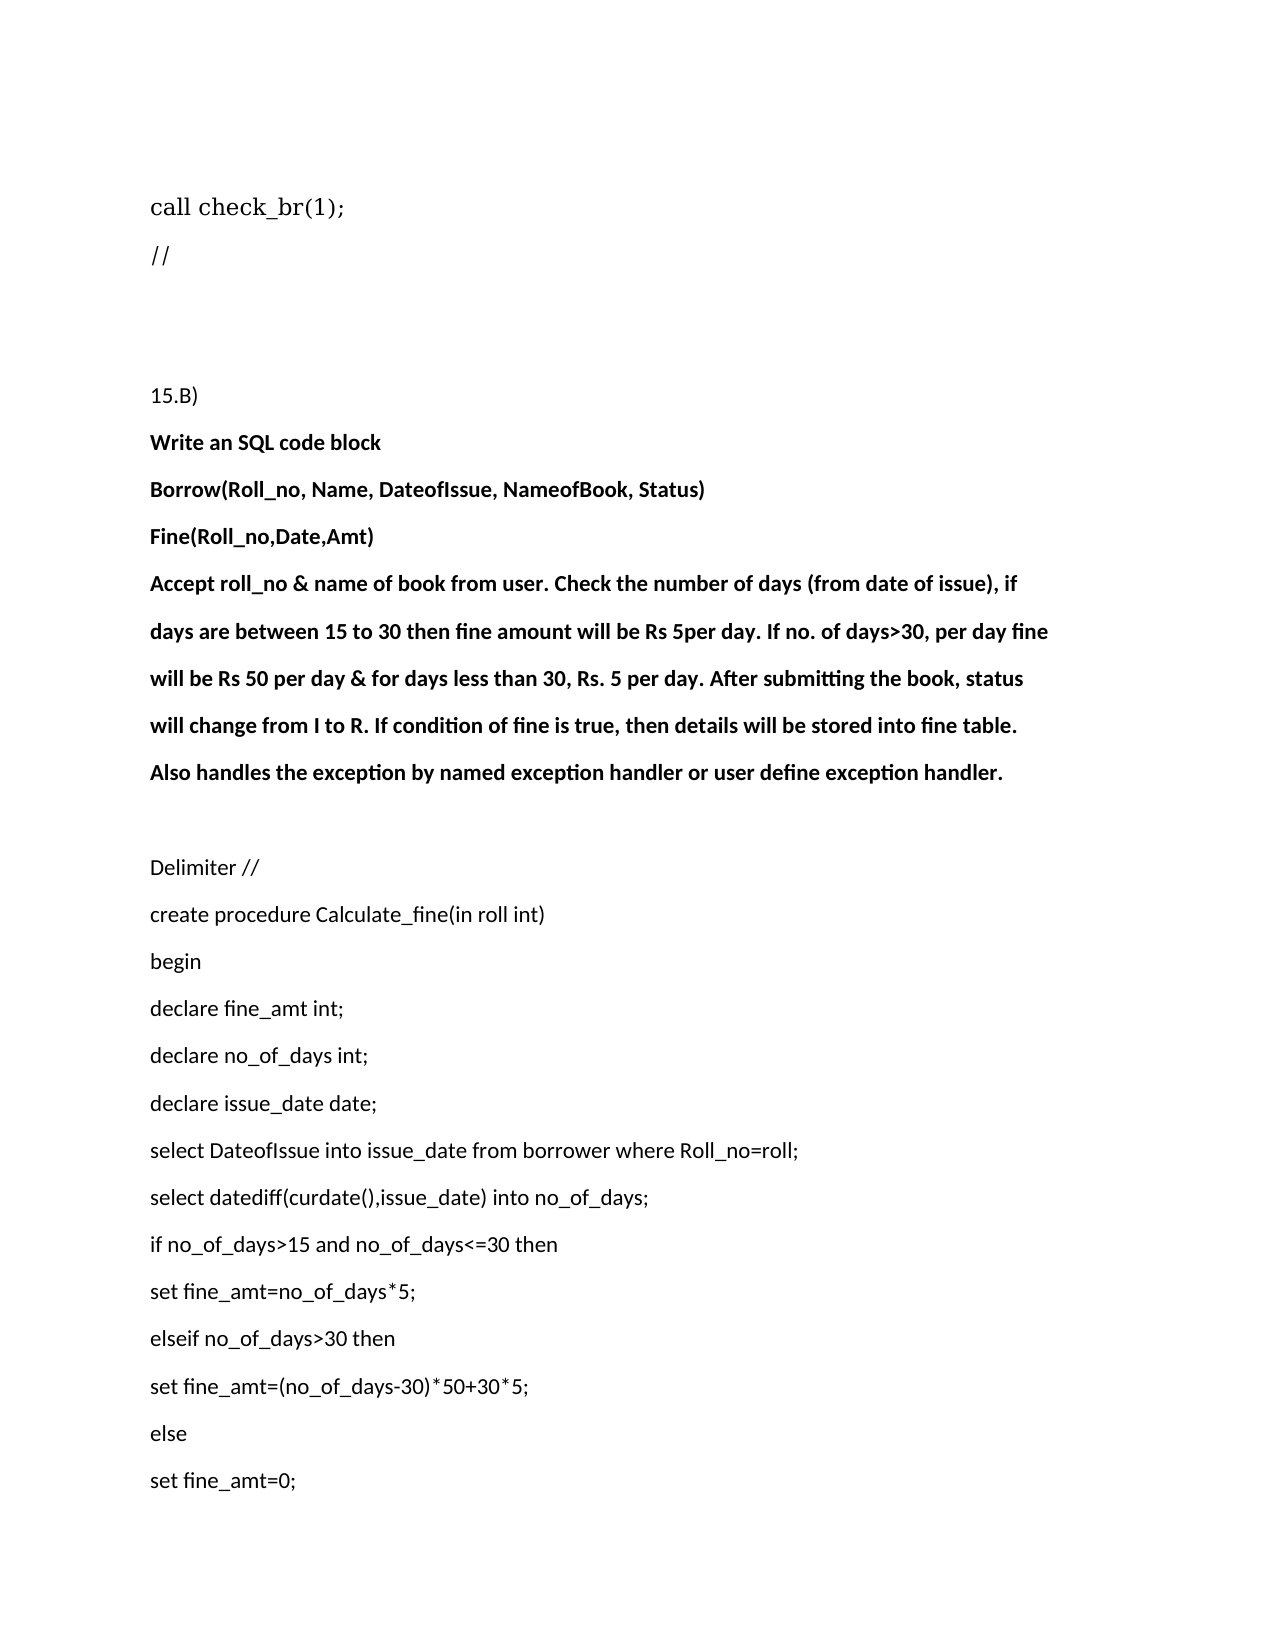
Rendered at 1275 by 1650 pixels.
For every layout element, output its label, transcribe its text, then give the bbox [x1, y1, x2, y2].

text Also handles the exception by named exception handler or user define exception handler. [150, 763, 1125, 786]
text will be Rs 50 per day & for days less than 30, Rs. 5 per day. After submitting the book, status [150, 669, 1125, 692]
text else [150, 1424, 1125, 1447]
text create procedure Calculate_fine(in roll int) [150, 905, 1125, 928]
text select DateofIssue into issue_date from borrower where Roll_no=roll; [150, 1141, 1125, 1164]
text set fine_amt=0; [150, 1471, 1125, 1494]
text declare issue_date date; [150, 1094, 1125, 1117]
text // [150, 244, 1125, 267]
text Fine(Roll_no,Date,Amt) [150, 527, 1125, 550]
text set fine_amt=(no_of_days-30)*50+30*5; [150, 1377, 1125, 1400]
text declare fine_amt int; [150, 999, 1125, 1022]
text Delimiter // [150, 858, 1125, 881]
text Borrow(Roll_no, Name, DateofIssue, NameofBook, Status) [150, 480, 1125, 503]
text begin [150, 952, 1125, 975]
text select datediff(curdate(),issue_date) into no_of_days; [150, 1188, 1125, 1211]
text elseif no_of_days>30 then [150, 1330, 1125, 1353]
text Accept roll_no & name of book from user. Check the number of days (from date of issue), if [150, 575, 1125, 598]
text call check_br(1); [150, 197, 1125, 220]
text Write an SQL code block [150, 433, 1125, 456]
text set fine_amt=no_of_days*5; [150, 1282, 1125, 1305]
text if no_of_days>15 and no_of_days<=30 then [150, 1235, 1125, 1258]
text 15.B) [150, 386, 1125, 409]
text will change from I to R. If condition of fine is true, then details will be stored into fine table. [150, 716, 1125, 739]
text declare no_of_days int; [150, 1047, 1125, 1069]
text days are between 15 to 30 then fine amount will be Rs 5per day. If no. of days>30, per day fine [150, 622, 1125, 645]
